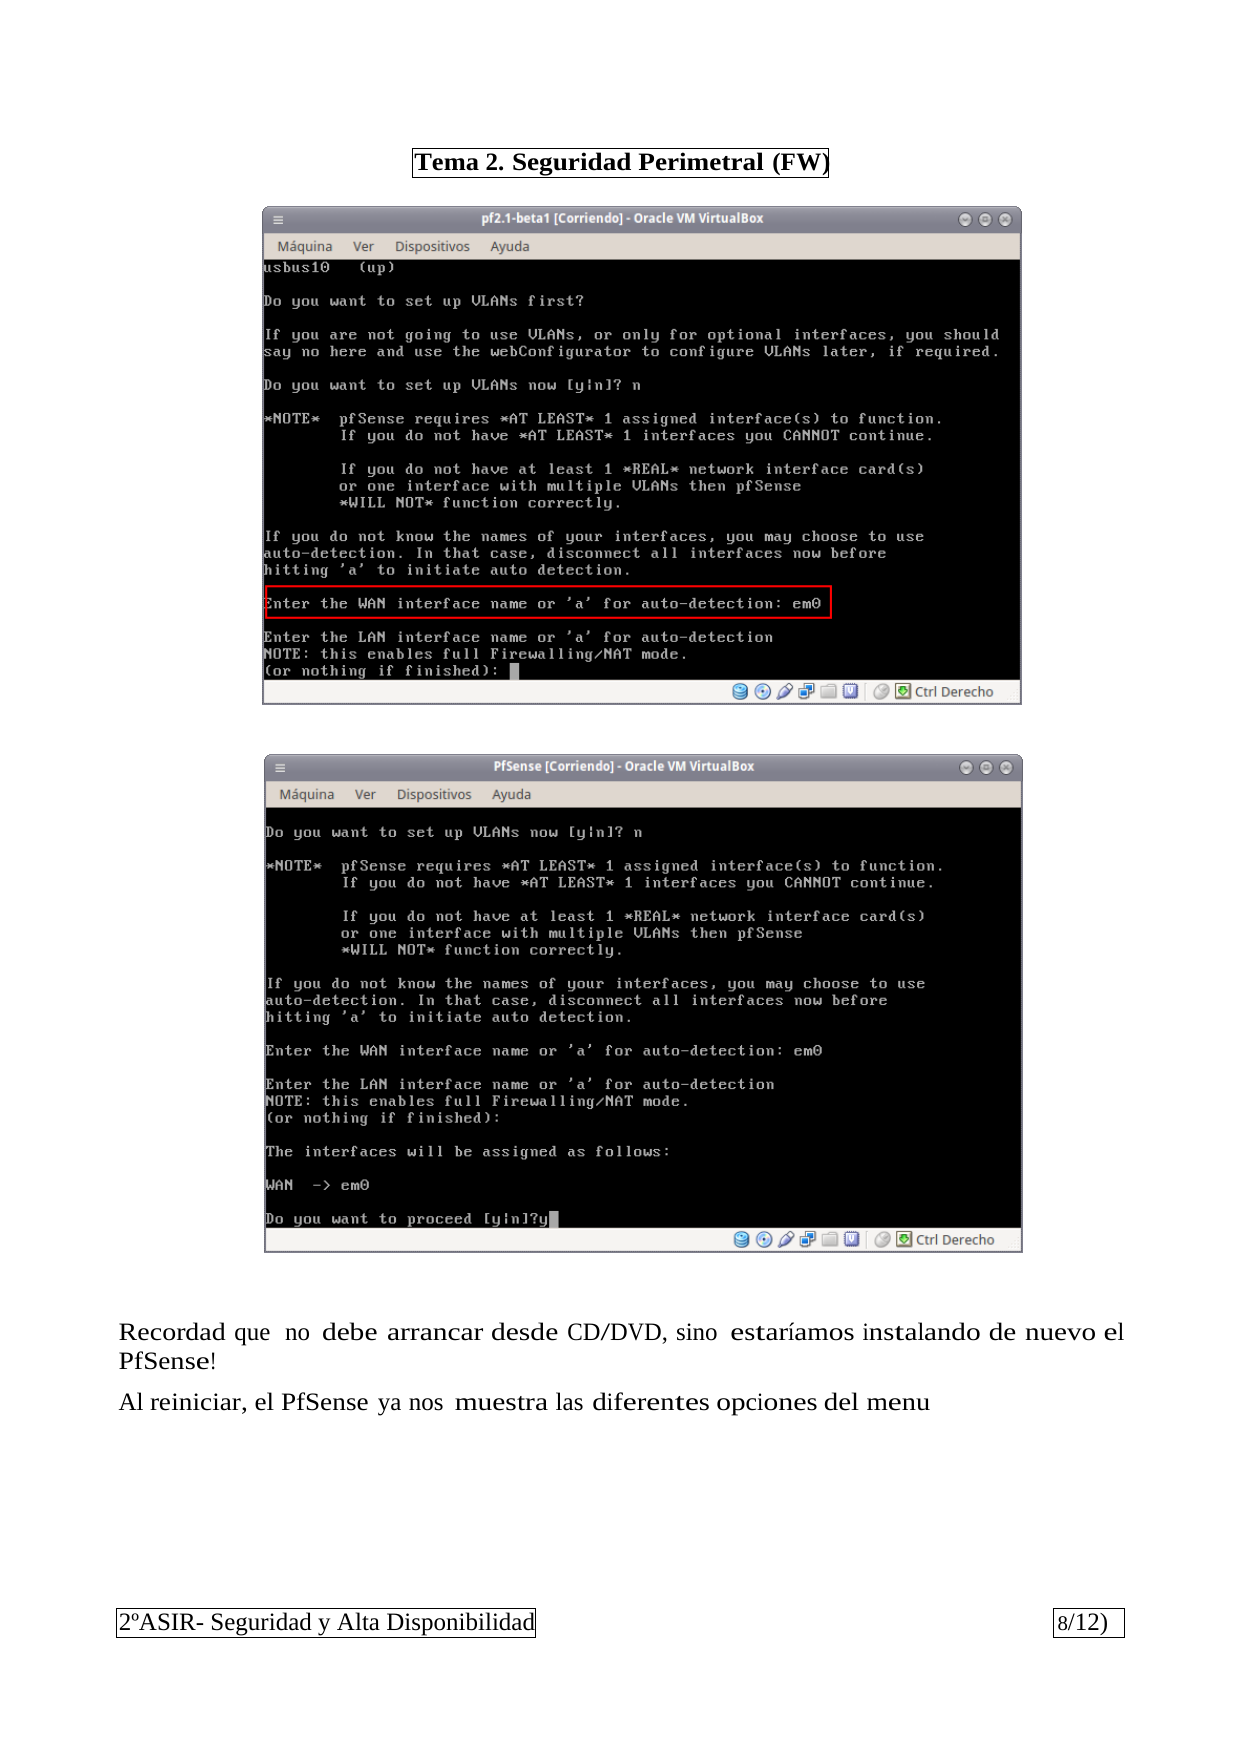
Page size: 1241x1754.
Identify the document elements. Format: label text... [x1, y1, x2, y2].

picture [264, 754, 1023, 1253]
picture [262, 206, 1022, 705]
text PfSense! [118, 1346, 1134, 1375]
text Recordad que no debe arrancar desde CD/DVD, sino estaríamos instalando de nuevo el [118, 1317, 1134, 1346]
text Al reiniciar, el PfSense ya nos muestra las diferentes opciones del menu [118, 1387, 1134, 1416]
